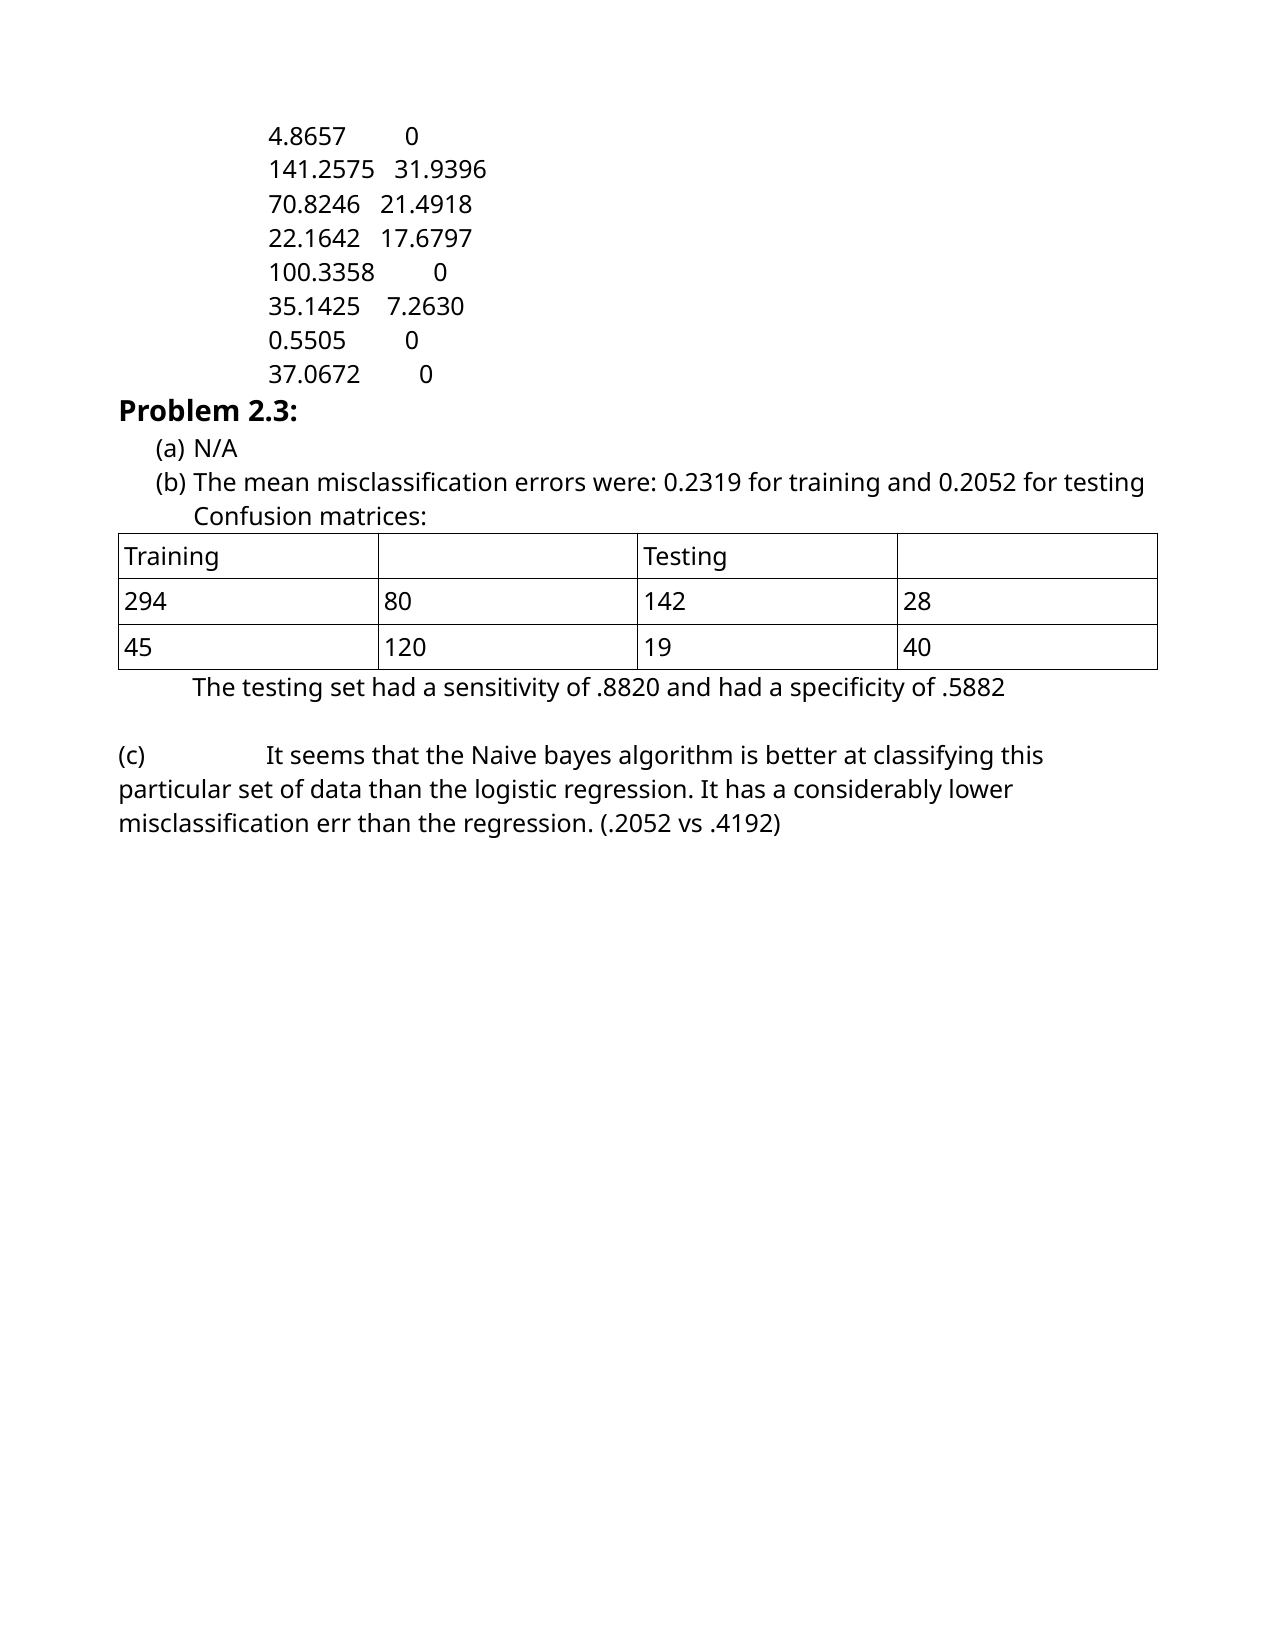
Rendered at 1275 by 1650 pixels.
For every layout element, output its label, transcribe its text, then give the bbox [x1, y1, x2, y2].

list Confusion matrices: [156, 498, 1157, 532]
table_header [379, 534, 637, 578]
list 141.2575 31.9396 [231, 152, 1157, 186]
table_cell 19 [638, 625, 897, 669]
list 100.3358 0 [231, 254, 1157, 288]
list 0.5505 0 [231, 322, 1157, 357]
table_cell 120 [379, 625, 637, 669]
list 4.8657 0 [231, 118, 1157, 152]
table_cell 28 [898, 579, 1157, 624]
table_cell 45 [119, 625, 378, 669]
table_header Training [119, 534, 378, 578]
list 37.0672 0 [231, 357, 1157, 391]
list 70.8246 21.4918 [231, 186, 1157, 220]
table_cell 294 [119, 579, 378, 624]
table_header [898, 534, 1157, 578]
table_cell 142 [638, 579, 897, 624]
text (c) It seems that the Naive bayes algorithm is better at classifying this particular set of data than the logistic regression. It has a considerably lower misclassification err than the regression. (.2052 vs .4192) [118, 738, 1157, 840]
list 22.1642 17.6797 [231, 220, 1157, 254]
list 35.1425 7.2630 [231, 288, 1157, 322]
table_cell 80 [379, 579, 637, 624]
text The testing set had a sensitivity of .8820 and had a specificity of .5882 [118, 670, 1157, 703]
table_header Testing [638, 534, 897, 578]
list The mean misclassification errors were: 0.2319 for training and 0.2052 for testing [156, 464, 1157, 498]
list N/A [156, 430, 1157, 464]
table_cell 40 [898, 625, 1157, 669]
text Problem 2.3: [118, 391, 1157, 430]
